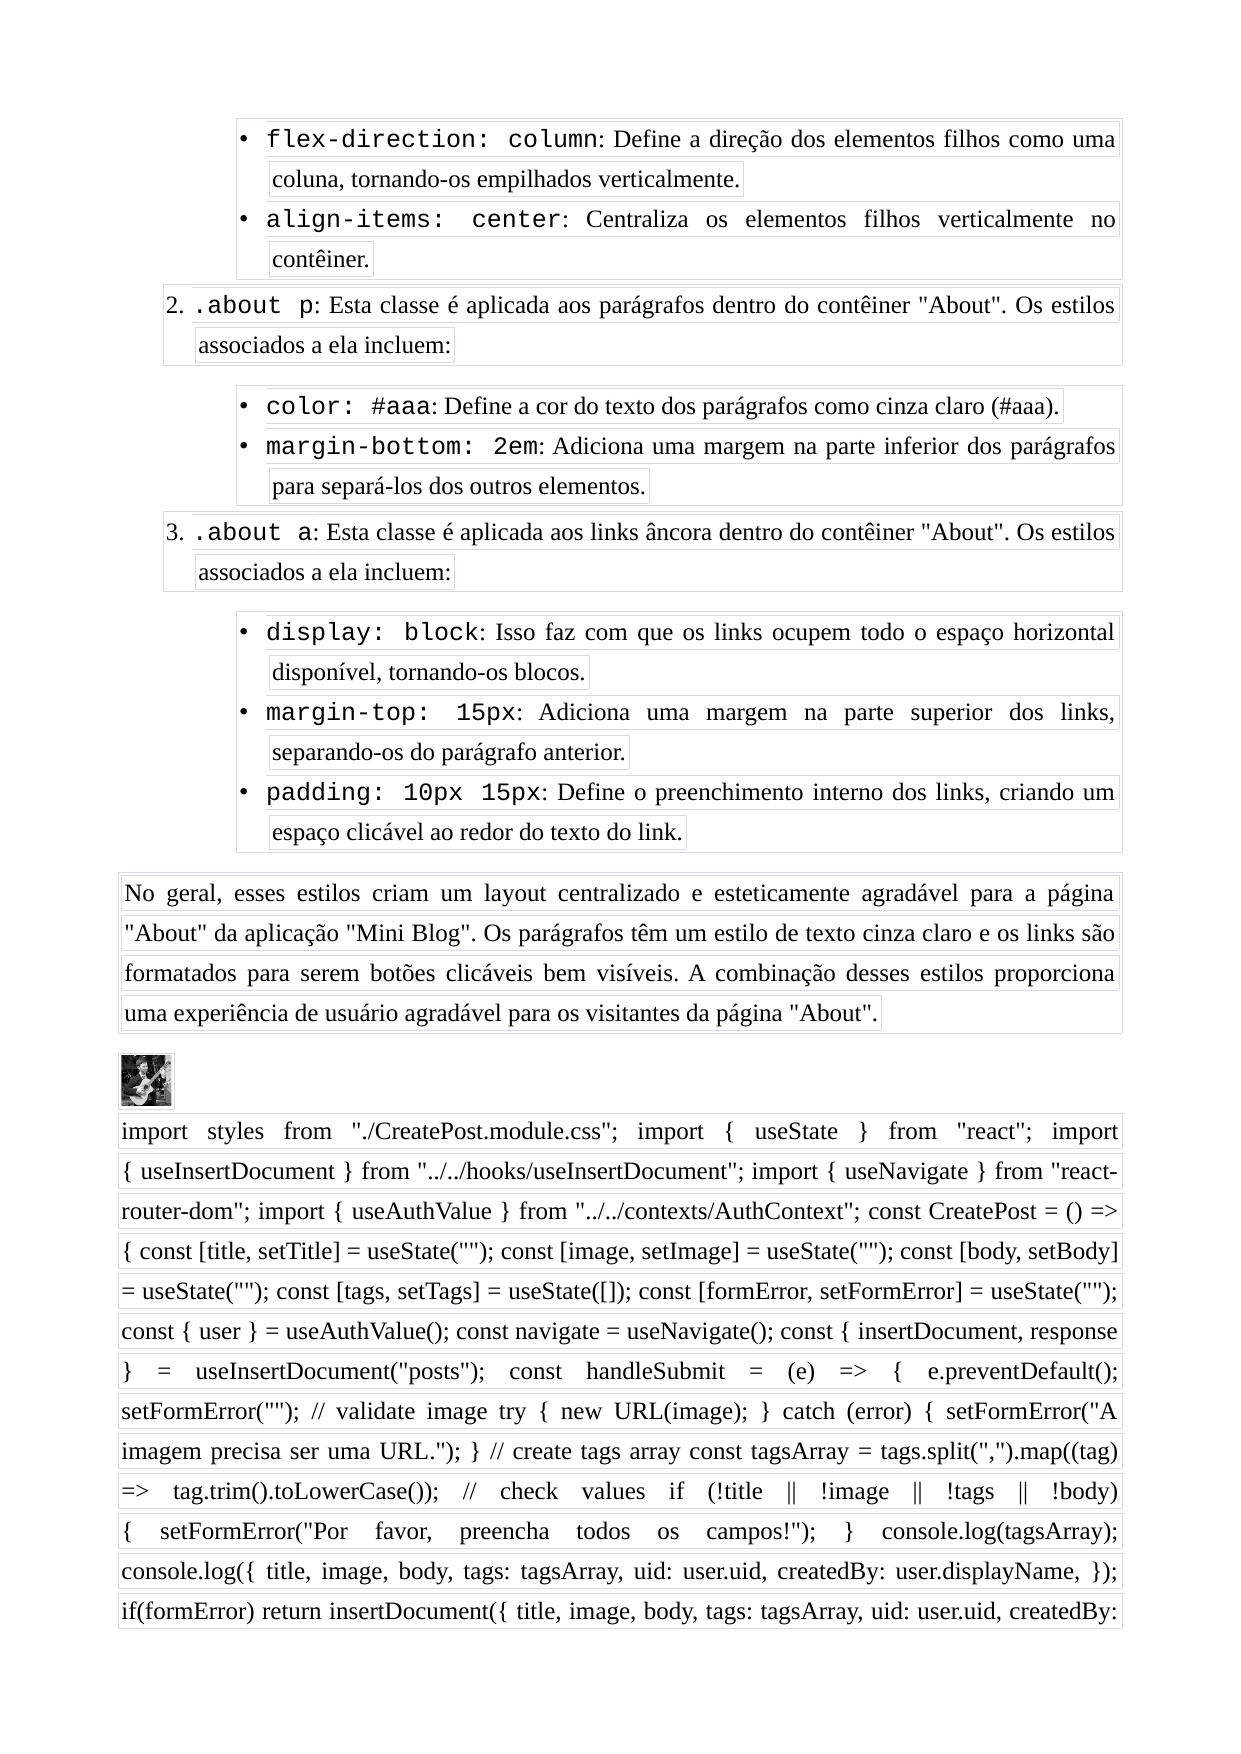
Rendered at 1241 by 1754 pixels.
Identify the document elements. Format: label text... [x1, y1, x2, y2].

list align-items: center: Centraliza os elementos filhos verticalmente no contêiner. [237, 198, 1122, 279]
text router-dom"; import { useAuthValue } from "../../contexts/AuthContext"; const CreatePost = () => [119, 1194, 1122, 1228]
text { const [title, setTitle] = useState(""); const [image, setImage] = useState(""); const [body, setBody] [119, 1234, 1122, 1268]
text { setFormError("Por favor, preencha todos os campos!"); } console.log(tagsArray); [119, 1514, 1122, 1548]
picture [121, 1055, 172, 1106]
text => tag.trim().toLowerCase()); // check values if (!title || !image || !tags || !body) [119, 1474, 1122, 1508]
list margin-bottom: 2em: Adiciona uma margem na parte inferior dos parágrafos para separá-los dos outros elementos. [237, 425, 1122, 505]
list flex-direction: column: Define a direção dos elementos filhos como uma coluna, tornando-os empilhados verticalmente. [237, 119, 1122, 196]
text } = useInsertDocument("posts"); const handleSubmit = (e) => { e.preventDefault(); [119, 1354, 1122, 1388]
list padding: 10px 15px: Define o preenchimento interno dos links, criando um espaço clicável ao redor do texto do link. [237, 771, 1122, 852]
list display: block: Isso faz com que os links ocupem todo o espaço horizontal disponível, tornando-os blocos. [237, 612, 1122, 689]
text import styles from "./CreatePost.module.css"; import { useState } from "react"; import [119, 1114, 1122, 1148]
list .about p: Esta classe é aplicada aos parágrafos dentro do contêiner "About". Os estilos associados a ela incluem: [164, 285, 1122, 365]
text { useInsertDocument } from "../../hooks/useInsertDocument"; import { useNavigate } from "react- [119, 1154, 1122, 1188]
list color: #aaa: Define a cor do texto dos parágrafos como cinza claro (#aaa). [237, 386, 1122, 423]
text console.log({ title, image, body, tags: tagsArray, uid: user.uid, createdBy: user.displayName, }); [119, 1554, 1122, 1588]
list .about a: Esta classe é aplicada aos links âncora dentro do contêiner "About". Os estilos associados a ela incluem: [164, 512, 1122, 591]
text const { user } = useAuthValue(); const navigate = useNavigate(); const { insertDocument, response [119, 1314, 1122, 1348]
text setFormError(""); // validate image try { new URL(image); } catch (error) { setFormError("A [119, 1394, 1122, 1428]
text imagem precisa ser uma URL."); } // create tags array const tagsArray = tags.split(",").map((tag) [119, 1434, 1122, 1468]
text if(formError) return insertDocument({ title, image, body, tags: tagsArray, uid: user.uid, createdBy: [119, 1594, 1122, 1628]
list margin-top: 15px: Adiciona uma margem na parte superior dos links, separando-os do parágrafo anterior. [237, 691, 1122, 769]
text No geral, esses estilos criam um layout centralizado e esteticamente agradável para a página "About" da aplicação "Mini Blog". Os parágrafos têm um estilo de texto cinza claro e os links são formatados para serem botões clicáveis bem visíveis. A combinação desses estilos proporciona uma experiência de usuário agradável para os visitantes da página "About". [119, 873, 1122, 1033]
text = useState(""); const [tags, setTags] = useState([]); const [formError, setFormError] = useState(""); [119, 1274, 1122, 1308]
